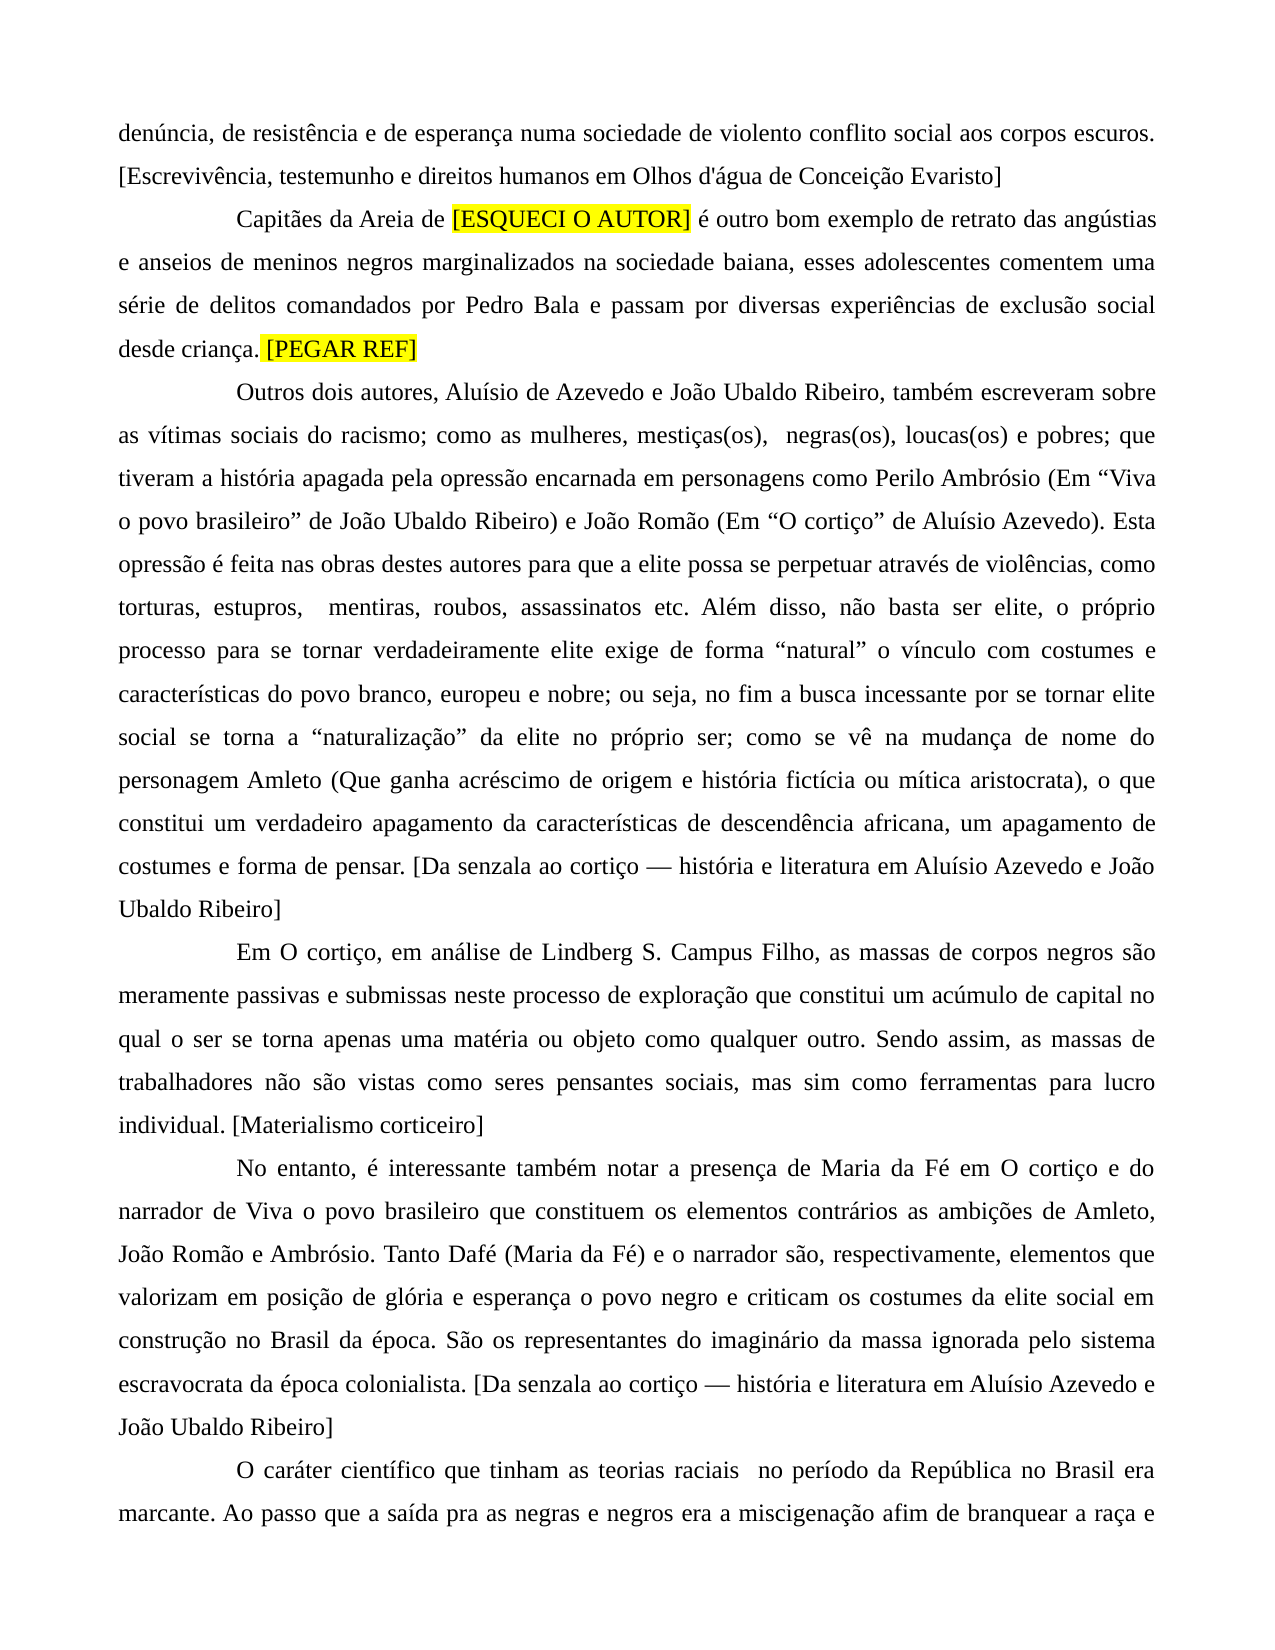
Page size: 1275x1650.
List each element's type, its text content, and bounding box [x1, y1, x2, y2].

text No entanto, é interessante também notar a presença de Maria da Fé em O cortiço e do narrador de Viva o povo brasileiro que constituem os elementos contrários as ambições de Amleto, João Romão e Ambrósio. Tanto Dafé (Maria da Fé) e o narrador são, respectivamente, elementos que valorizam em posição de glória e esperança o povo negro e criticam os costumes da elite social em construção no Brasil da época. São os representantes do imaginário da massa ignorada pelo sistema escravocrata da época colonialista. [Da senzala ao cortiço — história e literatura em Aluísio Azevedo e João Ubaldo Ribeiro] [118, 1153, 1157, 1441]
text Outros dois autores, Aluísio de Azevedo e João Ubaldo Ribeiro, também escreveram sobre as vítimas sociais do racismo; como as mulheres, mestiças(os), negras(os), loucas(os) e pobres; que tiveram a história apagada pela opressão encarnada em personagens como Perilo Ambrósio (Em “Viva o povo brasileiro” de João Ubaldo Ribeiro) e João Romão (Em “O cortiço” de Aluísio Azevedo). Esta opressão é feita nas obras destes autores para que a elite possa se perpetuar através de violências, como torturas, estupros, mentiras, roubos, assassinatos etc. Além disso, não basta ser elite, o próprio processo para se tornar verdadeiramente elite exige de forma “natural” o vínculo com costumes e características do povo branco, europeu e nobre; ou seja, no fim a busca incessante por se tornar elite social se torna a “naturalização” da elite no próprio ser; como se vê na mudança de nome do personagem Amleto (Que ganha acréscimo de origem e história fictícia ou mítica aristocrata), o que constitui um verdadeiro apagamento da características de descendência africana, um apagamento de costumes e forma de pensar. [Da senzala ao cortiço — história e literatura em Aluísio Azevedo e João Ubaldo Ribeiro] [118, 377, 1157, 923]
text O caráter científico que tinham as teorias raciais no período da República no Brasil era marcante. Ao passo que a saída pra as negras e negros era a miscigenação afim de branquear a raça e [118, 1455, 1157, 1527]
text Capitães da Areia de [ESQUECI O AUTOR] é outro bom exemplo de retrato das angústias e anseios de meninos negros marginalizados na sociedade baiana, esses adolescentes comentem uma série de delitos comandados por Pedro Bala e passam por diversas experiências de exclusão social desde criança. [PEGAR REF] [118, 204, 1157, 362]
text denúncia, de resistência e de esperança numa sociedade de violento conflito social aos corpos escuros. [Escrevivência, testemunho e direitos humanos em Olhos d'água de Conceição Evaristo] [118, 118, 1157, 190]
text Em O cortiço, em análise de Lindberg S. Campus Filho, as massas de corpos negros são meramente passivas e submissas neste processo de exploração que constitui um acúmulo de capital no qual o ser se torna apenas uma matéria ou objeto como qualquer outro. Sendo assim, as massas de trabalhadores não são vistas como seres pensantes sociais, mas sim como ferramentas para lucro individual. [Materialismo corticeiro] [118, 937, 1157, 1139]
